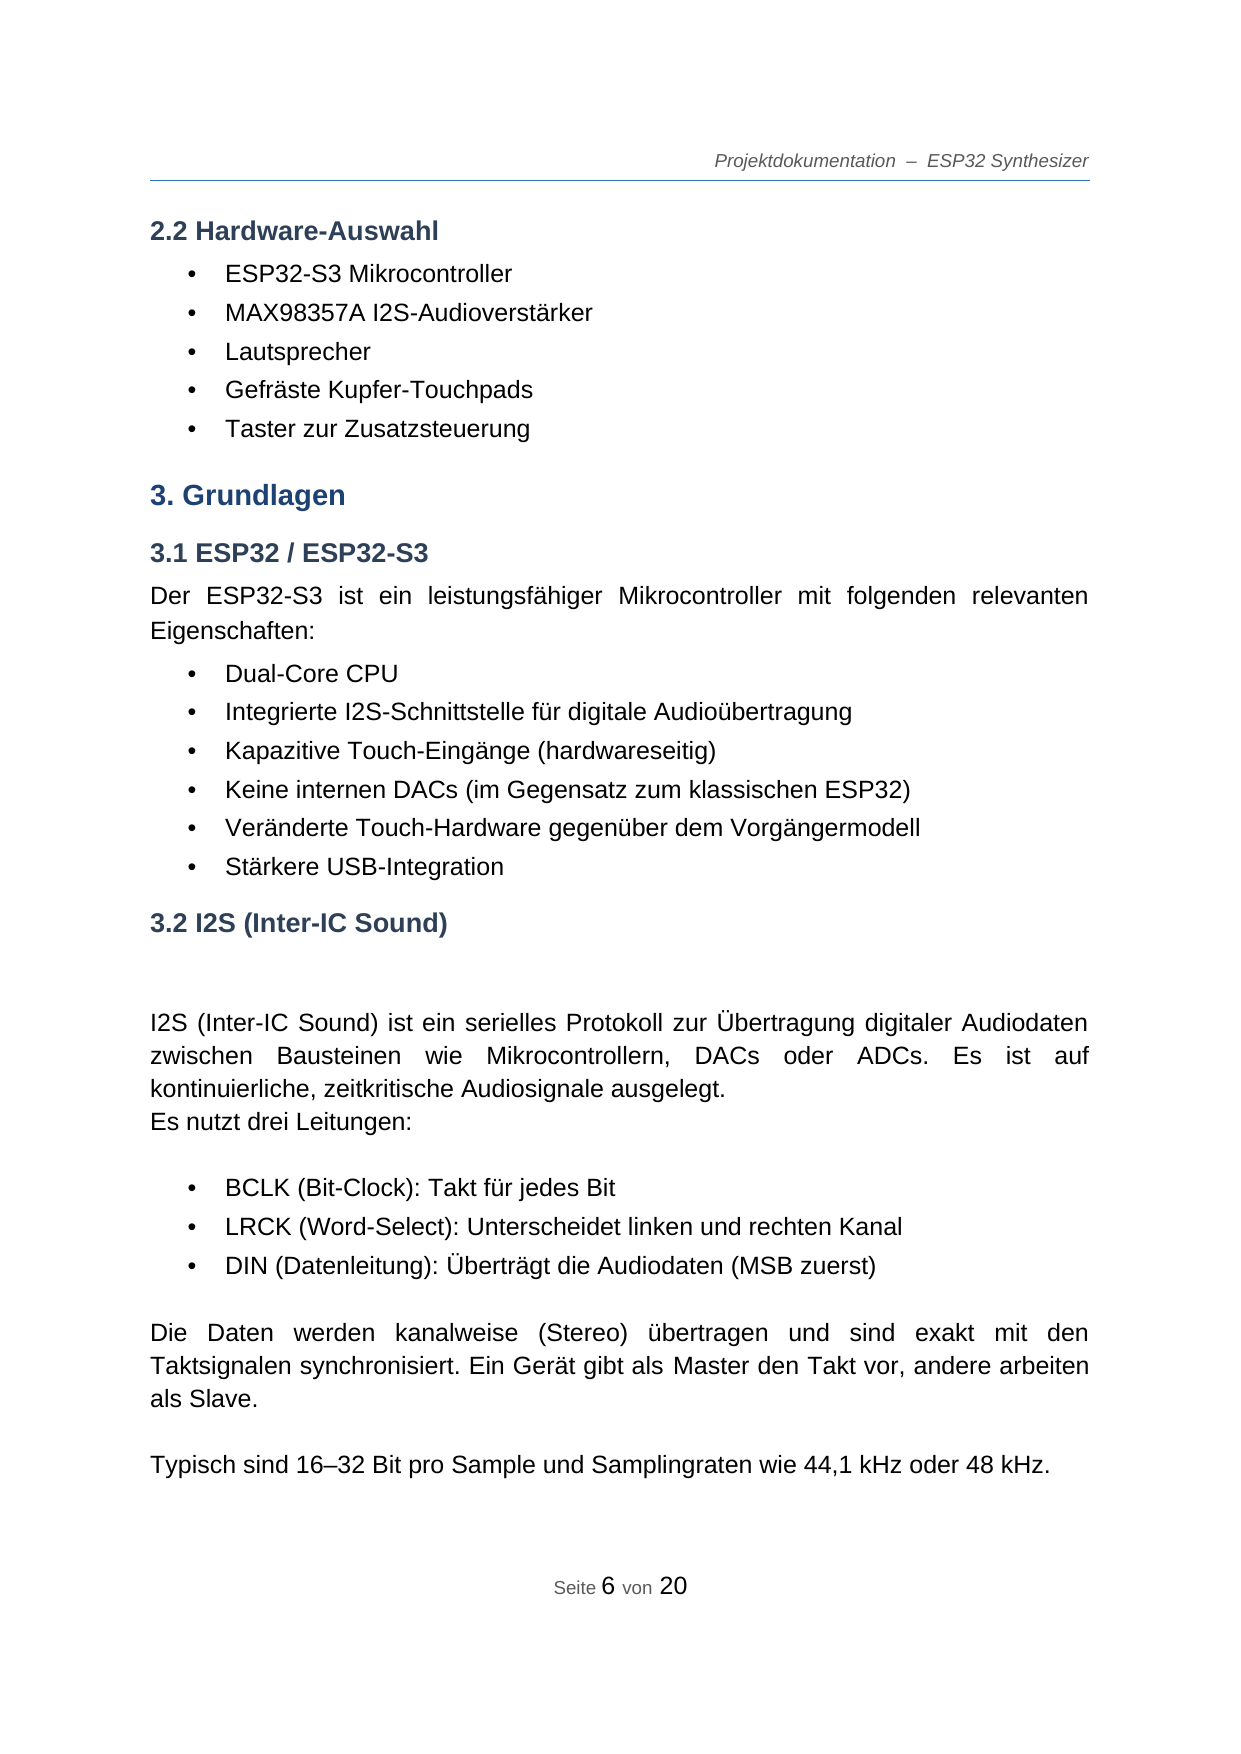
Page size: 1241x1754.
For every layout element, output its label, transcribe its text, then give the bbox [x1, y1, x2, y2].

list Keine internen DACs (im Gegensatz zum klassischen ESP32) [187, 774, 1090, 803]
list Dual-Core CPU [187, 659, 1090, 687]
list LRCK (Word-Select): Unterscheidet linken und rechten Kanal [187, 1212, 1090, 1241]
text Die Daten werden kanalweise (Stereo) übertragen und sind exakt mit den Taktsignalen synchronisiert. Ein Gerät gibt als Master den Takt vor, andere arbeiten als Slave. [150, 1318, 1090, 1413]
list Lautsprecher [187, 337, 1090, 366]
list ESP32-S3 Mikrocontroller [187, 259, 1090, 288]
list MAX98357A I2S-Audioverstärker [187, 298, 1090, 327]
text Typisch sind 16–32 Bit pro Sample und Samplingraten wie 44,1 kHz oder 48 kHz. [150, 1450, 1090, 1479]
list Integrierte I2S-Schnittstelle für digitale Audioübertragung [187, 697, 1090, 726]
subtitle 2.2 Hardware-Auswahl [150, 215, 1090, 246]
subtitle 3.1 ESP32 / ESP32-S3 [150, 537, 1090, 568]
list Taster zur Zusatzsteuerung [187, 414, 1090, 443]
subtitle 3. Grundlagen [150, 478, 1090, 511]
subtitle 3.2 I2S (Inter-IC Sound) [150, 907, 1090, 938]
list Veränderte Touch-Hardware gegenüber dem Vorgängermodell [187, 813, 1090, 842]
text Der ESP32-S3 ist ein leistungsfähiger Mikrocontroller mit folgenden relevanten Eigenschaften: [150, 581, 1090, 644]
list Kapazitive Touch-Eingänge (hardwareseitig) [187, 736, 1090, 765]
list BCLK (Bit-Clock): Takt für jedes Bit [187, 1173, 1090, 1202]
list Gefräste Kupfer-Touchpads [187, 375, 1090, 404]
text I2S (Inter-IC Sound) ist ein serielles Protokoll zur Übertragung digitaler Audiodaten zwischen Bausteinen wie Mikrocontrollern, DACs oder ADCs. Es ist auf kontinuierliche, zeitkritische Audiosignale ausgelegt. [150, 1008, 1090, 1103]
list Stärkere USB-Integration [187, 852, 1090, 881]
list DIN (Datenleitung): Überträgt die Audiodaten (MSB zuerst) [187, 1251, 1090, 1279]
text Es nutzt drei Leitungen: [150, 1107, 1090, 1136]
